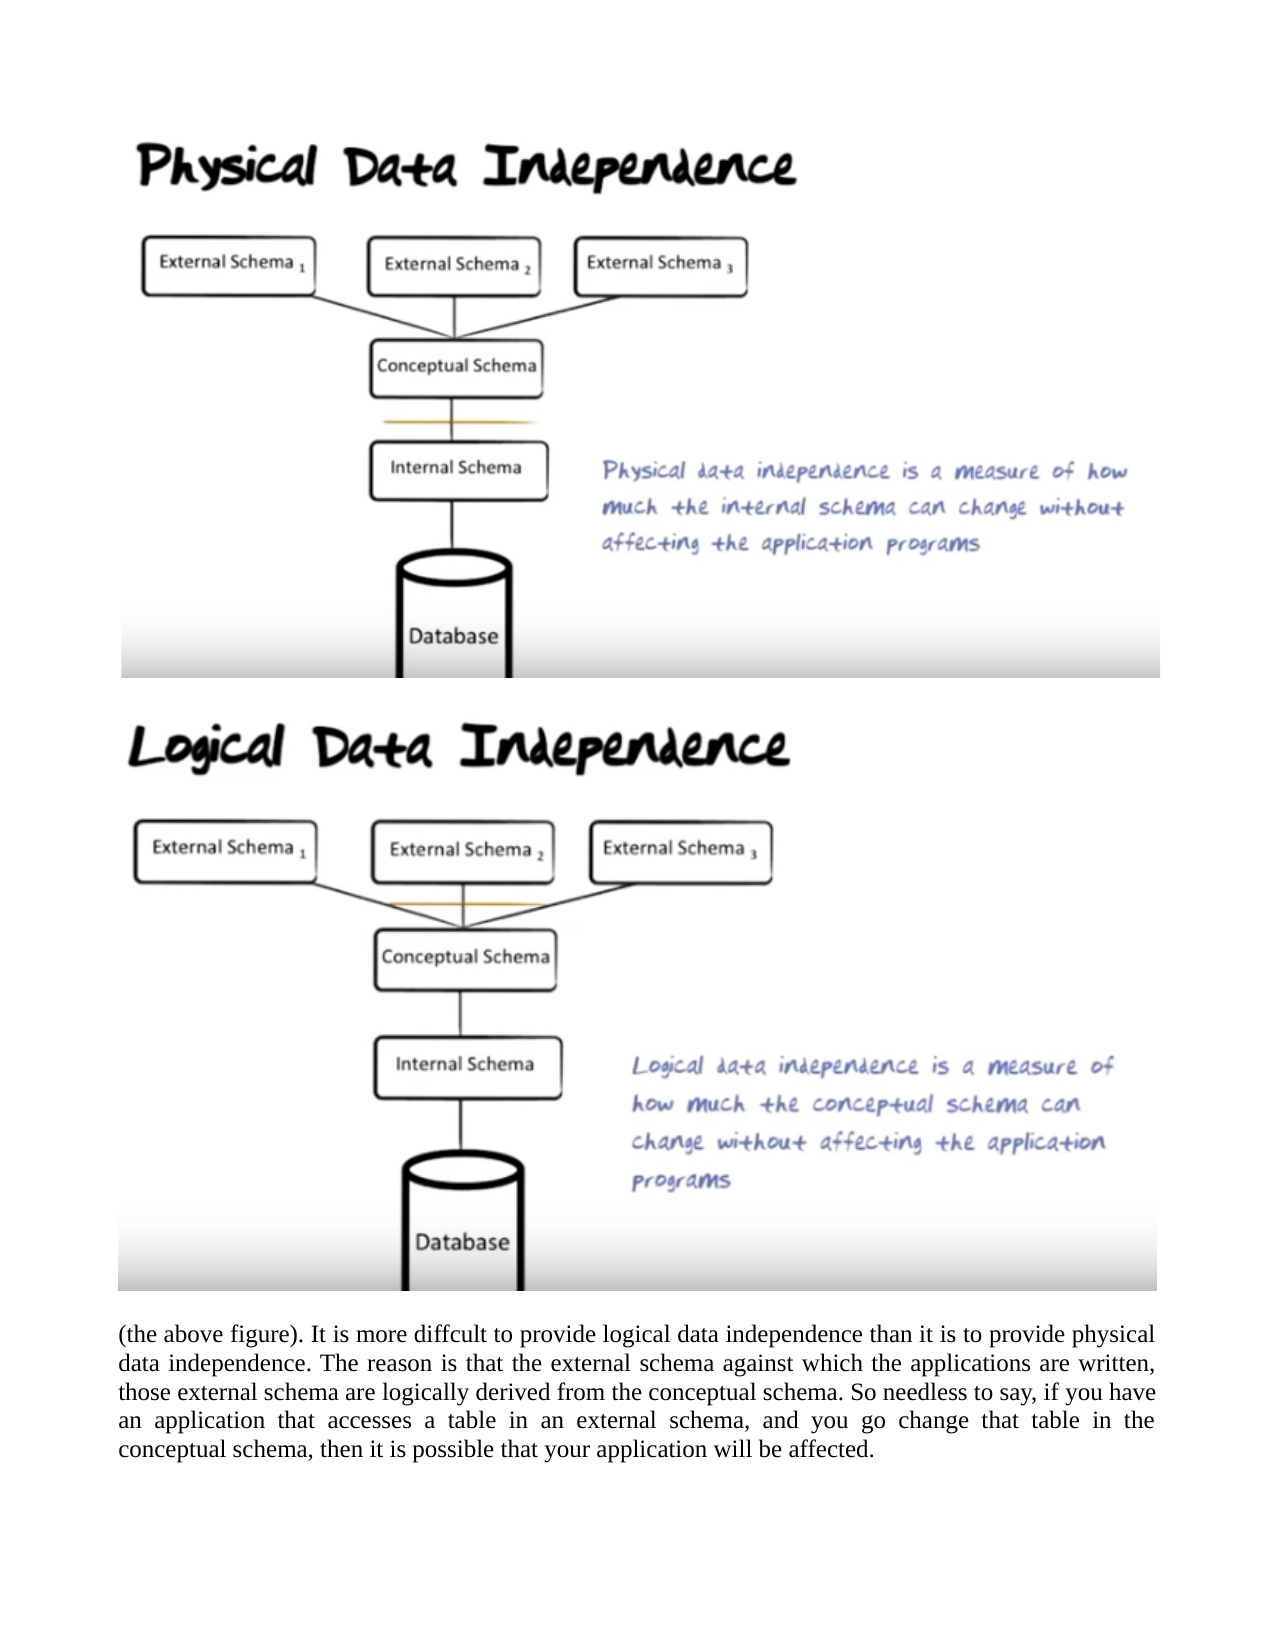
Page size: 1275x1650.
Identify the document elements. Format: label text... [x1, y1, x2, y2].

text (the above figure). It is more diffcult to provide logical data independence than it is to provide physical data independence. The reason is that the external schema against which the applications are written, those external schema are logically derived from the conceptual schema. So needless to say, if you have an application that accesses a table in an external schema, and you go change that table in the conceptual schema, then it is possible that your application will be affected. [118, 1319, 1157, 1463]
picture [118, 706, 1157, 1291]
picture [121, 127, 1161, 678]
